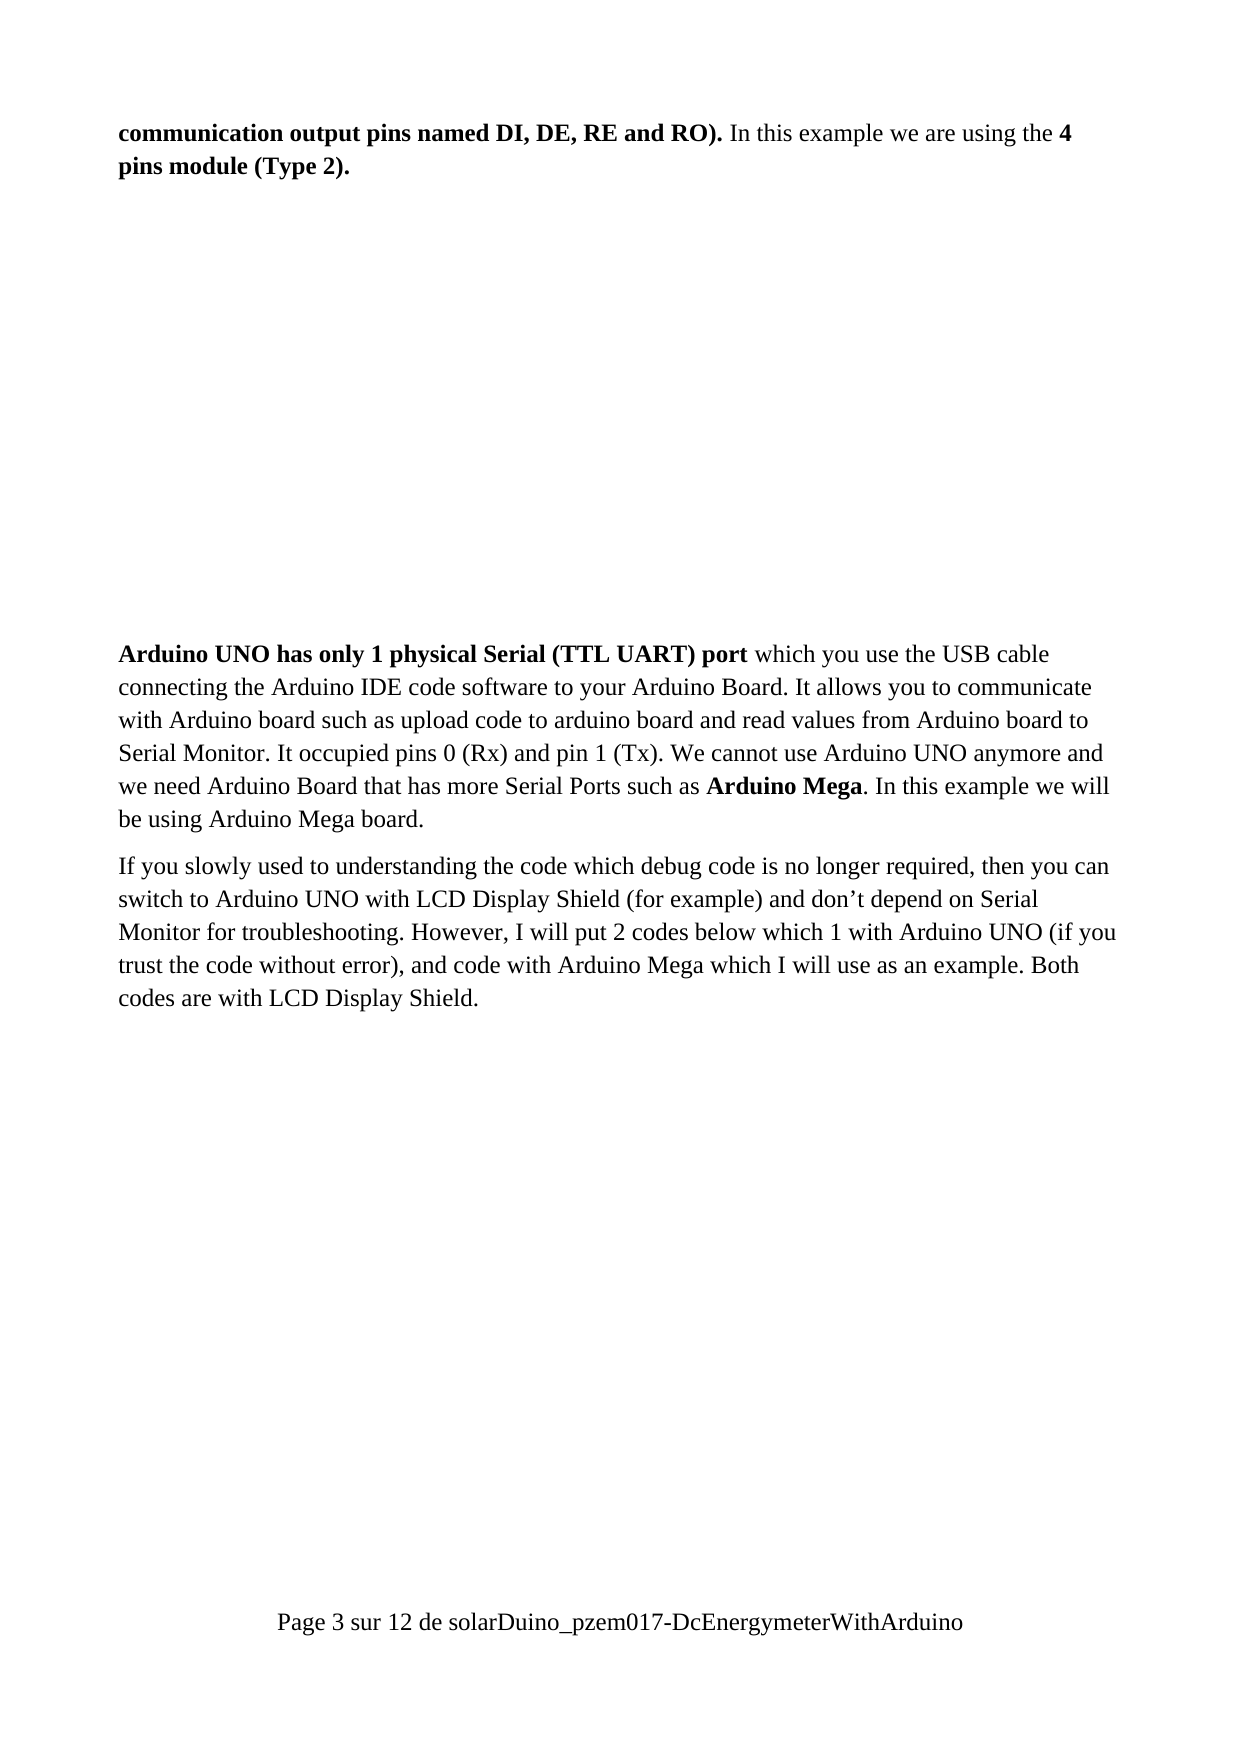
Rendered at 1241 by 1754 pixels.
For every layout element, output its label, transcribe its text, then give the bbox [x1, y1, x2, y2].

text If you slowly used to understanding the code which debug code is no longer required, then you can switch to Arduino UNO with LCD Display Shield (for example) and don’t depend on Serial Monitor for troubleshooting. However, I will put 2 codes below which 1 with Arduino UNO (if you trust the code without error), and code with Arduino Mega which I will use as an example. Both codes are with LCD Display Shield. [118, 851, 1122, 1012]
text Arduino UNO has only 1 physical Serial (TTL UART) port which you use the USB cable connecting the Arduino IDE code software to your Arduino Board. It allows you to communicate with Arduino board such as upload code to arduino board and read values from Arduino board to Serial Monitor. It occupied pins 0 (Rx) and pin 1 (Tx). We cannot use Arduino UNO anymore and we need Arduino Board that has more Serial Ports such as Arduino Mega. In this example we will be using Arduino Mega board. [118, 639, 1122, 832]
text communication output pins named DI, DE, RE and RO). In this example we are using the 4 pins module (Type 2). [118, 118, 1122, 180]
